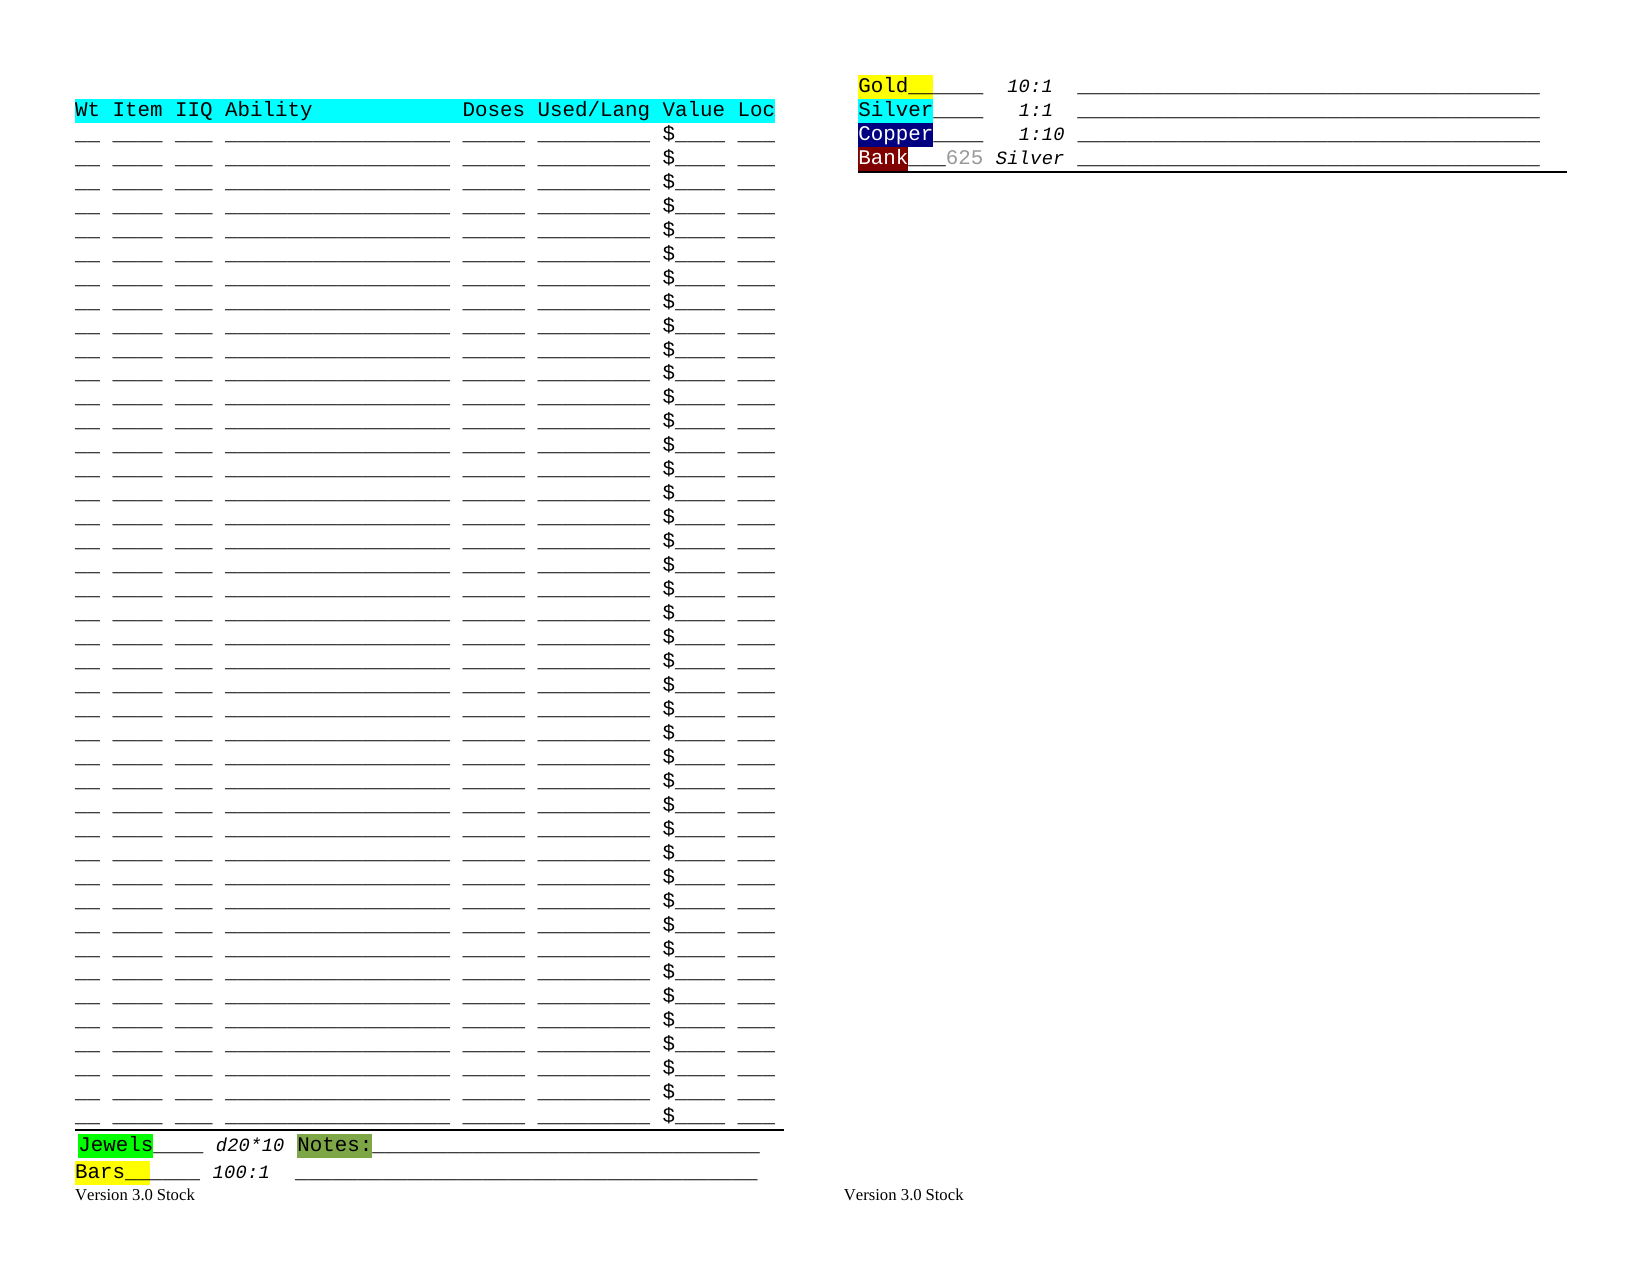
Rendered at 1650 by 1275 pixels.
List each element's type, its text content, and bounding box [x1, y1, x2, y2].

text __ ____ ___ __________________ _____ _________ $____ ___ [75, 530, 784, 554]
text __ ____ ___ __________________ _____ _________ $____ ___ [75, 626, 784, 650]
text __ ____ ___ __________________ _____ _________ $____ ___ [75, 219, 784, 243]
text __ ____ ___ __________________ _____ _________ $____ ___ [75, 267, 784, 291]
text __ ____ ___ __________________ _____ _________ $____ ___ [75, 842, 784, 866]
text __ ____ ___ __________________ _____ _________ $____ ___ [75, 889, 784, 913]
text __ ____ ___ __________________ _____ _________ $____ ___ [75, 578, 784, 602]
text __ ____ ___ __________________ _____ _________ $____ ___ [75, 1081, 784, 1105]
text __ ____ ___ __________________ _____ _________ $____ ___ [75, 195, 784, 219]
text Bank___625 Silver _____________________________________ [858, 147, 1567, 171]
text __ ____ ___ __________________ _____ _________ $____ ___ [75, 482, 784, 506]
text __ ____ ___ __________________ _____ _________ $____ ___ [75, 243, 784, 267]
text Gold______ 10:1 _____________________________________ [858, 75, 1567, 99]
text Wt Item IIQ Ability Doses Used/Lang Value Loc [75, 99, 784, 123]
text __ ____ ___ __________________ _____ _________ $____ ___ [75, 698, 784, 722]
text __ ____ ___ __________________ _____ _________ $____ ___ [75, 913, 784, 937]
text __ ____ ___ __________________ _____ _________ $____ ___ [75, 147, 784, 171]
text __ ____ ___ __________________ _____ _________ $____ ___ [75, 338, 784, 362]
text __ ____ ___ __________________ _____ _________ $____ ___ [75, 362, 784, 386]
text Silver____ 1:1 _____________________________________ [858, 99, 1567, 123]
text __ ____ ___ __________________ _____ _________ $____ ___ [75, 434, 784, 458]
text __ ____ ___ __________________ _____ _________ $____ ___ [75, 554, 784, 578]
text __ ____ ___ __________________ _____ _________ $____ ___ [75, 506, 784, 530]
text __ ____ ___ __________________ _____ _________ $____ ___ [75, 386, 784, 410]
text __ ____ ___ __________________ _____ _________ $____ ___ [75, 794, 784, 818]
text Copper____ 1:10 _____________________________________ [858, 123, 1567, 147]
text __ ____ ___ __________________ _____ _________ $____ ___ [75, 1009, 784, 1033]
text __ ____ ___ __________________ _____ _________ $____ ___ [75, 746, 784, 770]
text __ ____ ___ __________________ _____ _________ $____ ___ [75, 770, 784, 794]
text __ ____ ___ __________________ _____ _________ $____ ___ [75, 1105, 784, 1129]
text __ ____ ___ __________________ _____ _________ $____ ___ [75, 291, 784, 314]
text __ ____ ___ __________________ _____ _________ $____ ___ [75, 650, 784, 674]
text __ ____ ___ __________________ _____ _________ $____ ___ [75, 458, 784, 482]
text __ ____ ___ __________________ _____ _________ $____ ___ [75, 985, 784, 1009]
text __ ____ ___ __________________ _____ _________ $____ ___ [75, 171, 784, 195]
text __ ____ ___ __________________ _____ _________ $____ ___ [75, 602, 784, 626]
text Jewels____ d20*10 Notes:_______________________________ [75, 1131, 784, 1161]
text __ ____ ___ __________________ _____ _________ $____ ___ [75, 818, 784, 842]
text __ ____ ___ __________________ _____ _________ $____ ___ [75, 1057, 784, 1081]
text __ ____ ___ __________________ _____ _________ $____ ___ [75, 674, 784, 698]
text Bars______ 100:1 _____________________________________ [75, 1161, 784, 1185]
text __ ____ ___ __________________ _____ _________ $____ ___ [75, 961, 784, 985]
text __ ____ ___ __________________ _____ _________ $____ ___ [75, 937, 784, 961]
text __ ____ ___ __________________ _____ _________ $____ ___ [75, 314, 784, 338]
text __ ____ ___ __________________ _____ _________ $____ ___ [75, 866, 784, 889]
text __ ____ ___ __________________ _____ _________ $____ ___ [75, 410, 784, 434]
text __ ____ ___ __________________ _____ _________ $____ ___ [75, 123, 784, 147]
text __ ____ ___ __________________ _____ _________ $____ ___ [75, 1033, 784, 1057]
text __ ____ ___ __________________ _____ _________ $____ ___ [75, 722, 784, 746]
